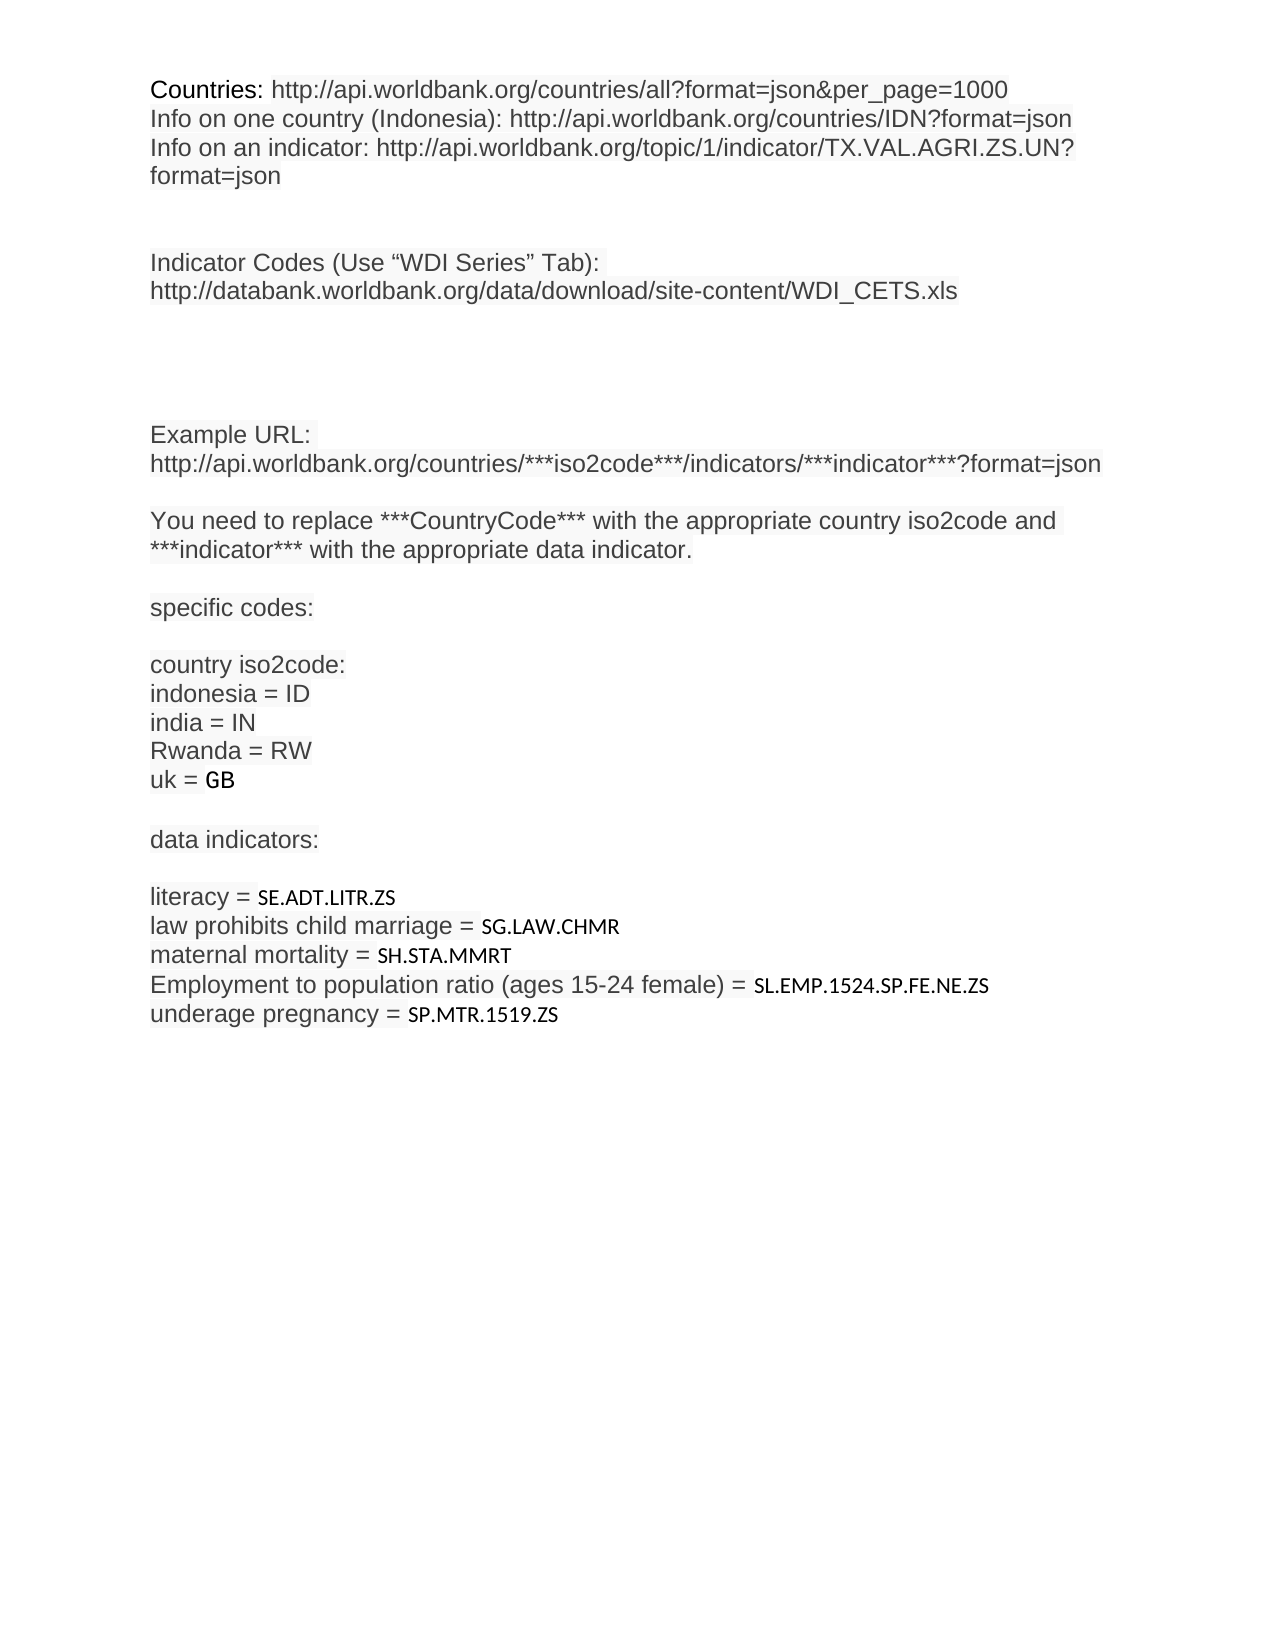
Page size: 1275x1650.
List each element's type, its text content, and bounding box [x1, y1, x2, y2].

text underage pregnancy = SP.MTR.1519.ZS [150, 999, 1125, 1028]
text Indicator Codes (Use “WDI Series” Tab): http://databank.worldbank.org/data/download/site-content/WDI_CETS.xls [150, 247, 1125, 305]
text You need to replace ***CountryCode*** with the appropriate country iso2code and ***indicator*** with the appropriate data indicator. [150, 506, 1125, 564]
text Rwanda = RW [150, 736, 1125, 765]
text uk = GB [150, 765, 1125, 796]
text maternal mortality = SH.STA.MMRT [150, 941, 1125, 970]
text Countries: http://api.worldbank.org/countries/all?format=json&per_page=1000 [150, 75, 1125, 104]
text country iso2code: [150, 650, 1125, 679]
text Info on one country (Indonesia): http://api.worldbank.org/countries/IDN?format=json [150, 104, 1125, 132]
text indonesia = ID [150, 679, 1125, 707]
text data indicators: [150, 825, 1125, 853]
text Info on an indicator: http://api.worldbank.org/topic/1/indicator/TX.VAL.AGRI.ZS.UN?format=json [150, 132, 1125, 190]
text Employment to population ratio (ages 15-24 female) = SL.EMP.1524.SP.FE.NE.ZS [150, 970, 1125, 999]
text literacy = SE.ADT.LITR.ZS [150, 882, 1125, 911]
text law prohibits child marriage = SG.LAW.CHMR [150, 911, 1125, 941]
text india = IN [150, 707, 1125, 736]
text Example URL: http://api.worldbank.org/countries/***iso2code***/indicators/***indicator***?format=json [150, 420, 1125, 477]
text specific codes: [150, 592, 1125, 621]
